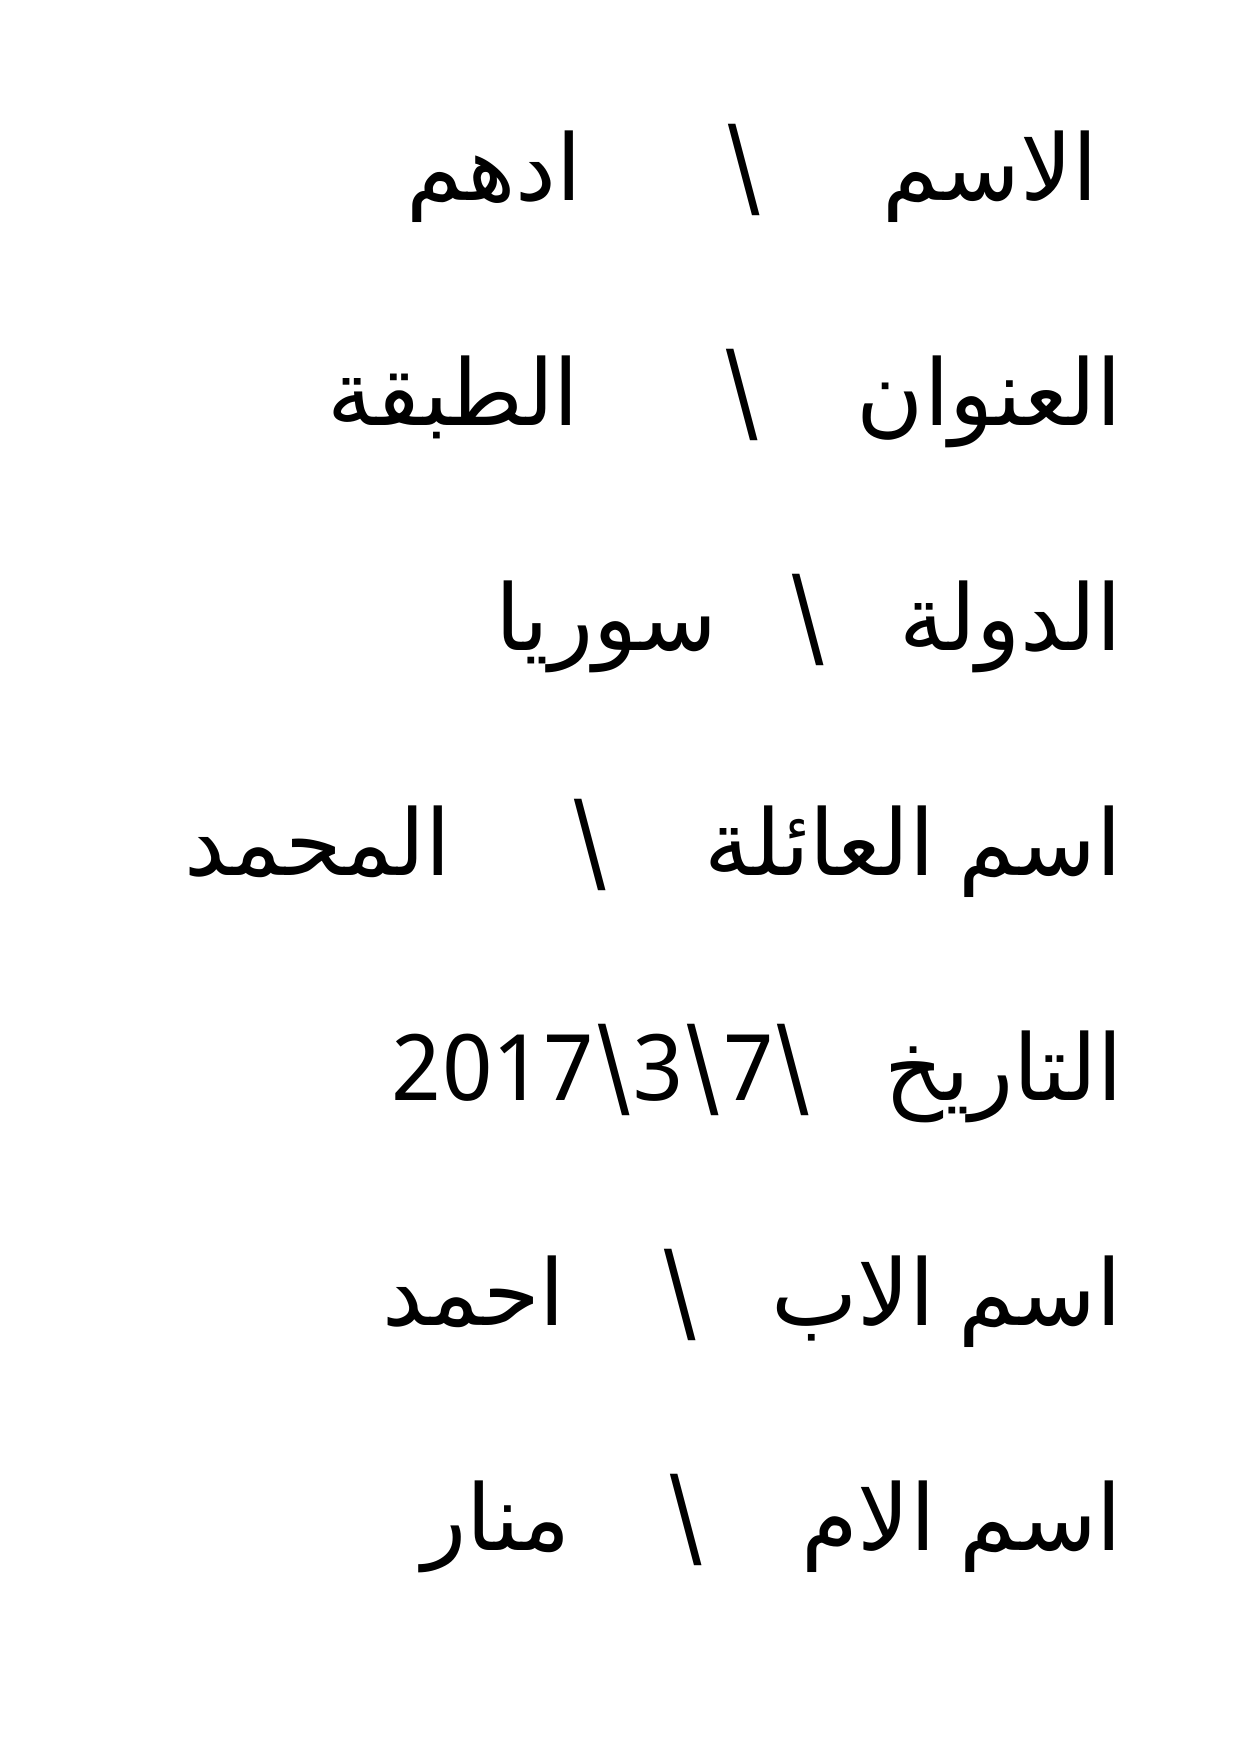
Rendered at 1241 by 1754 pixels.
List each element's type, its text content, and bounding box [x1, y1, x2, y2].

text الاسم \ ادهم [118, 118, 1122, 238]
text التاريخ \7\3\2017 [118, 1018, 1122, 1138]
text الدولة \ سوريا [118, 568, 1122, 688]
text العنوان \ الطبقة [118, 343, 1122, 463]
text اسم الام \ منار [118, 1468, 1122, 1588]
text اسم الاب \ احمد [118, 1243, 1122, 1363]
text اسم العائلة \ المحمد [118, 793, 1122, 913]
